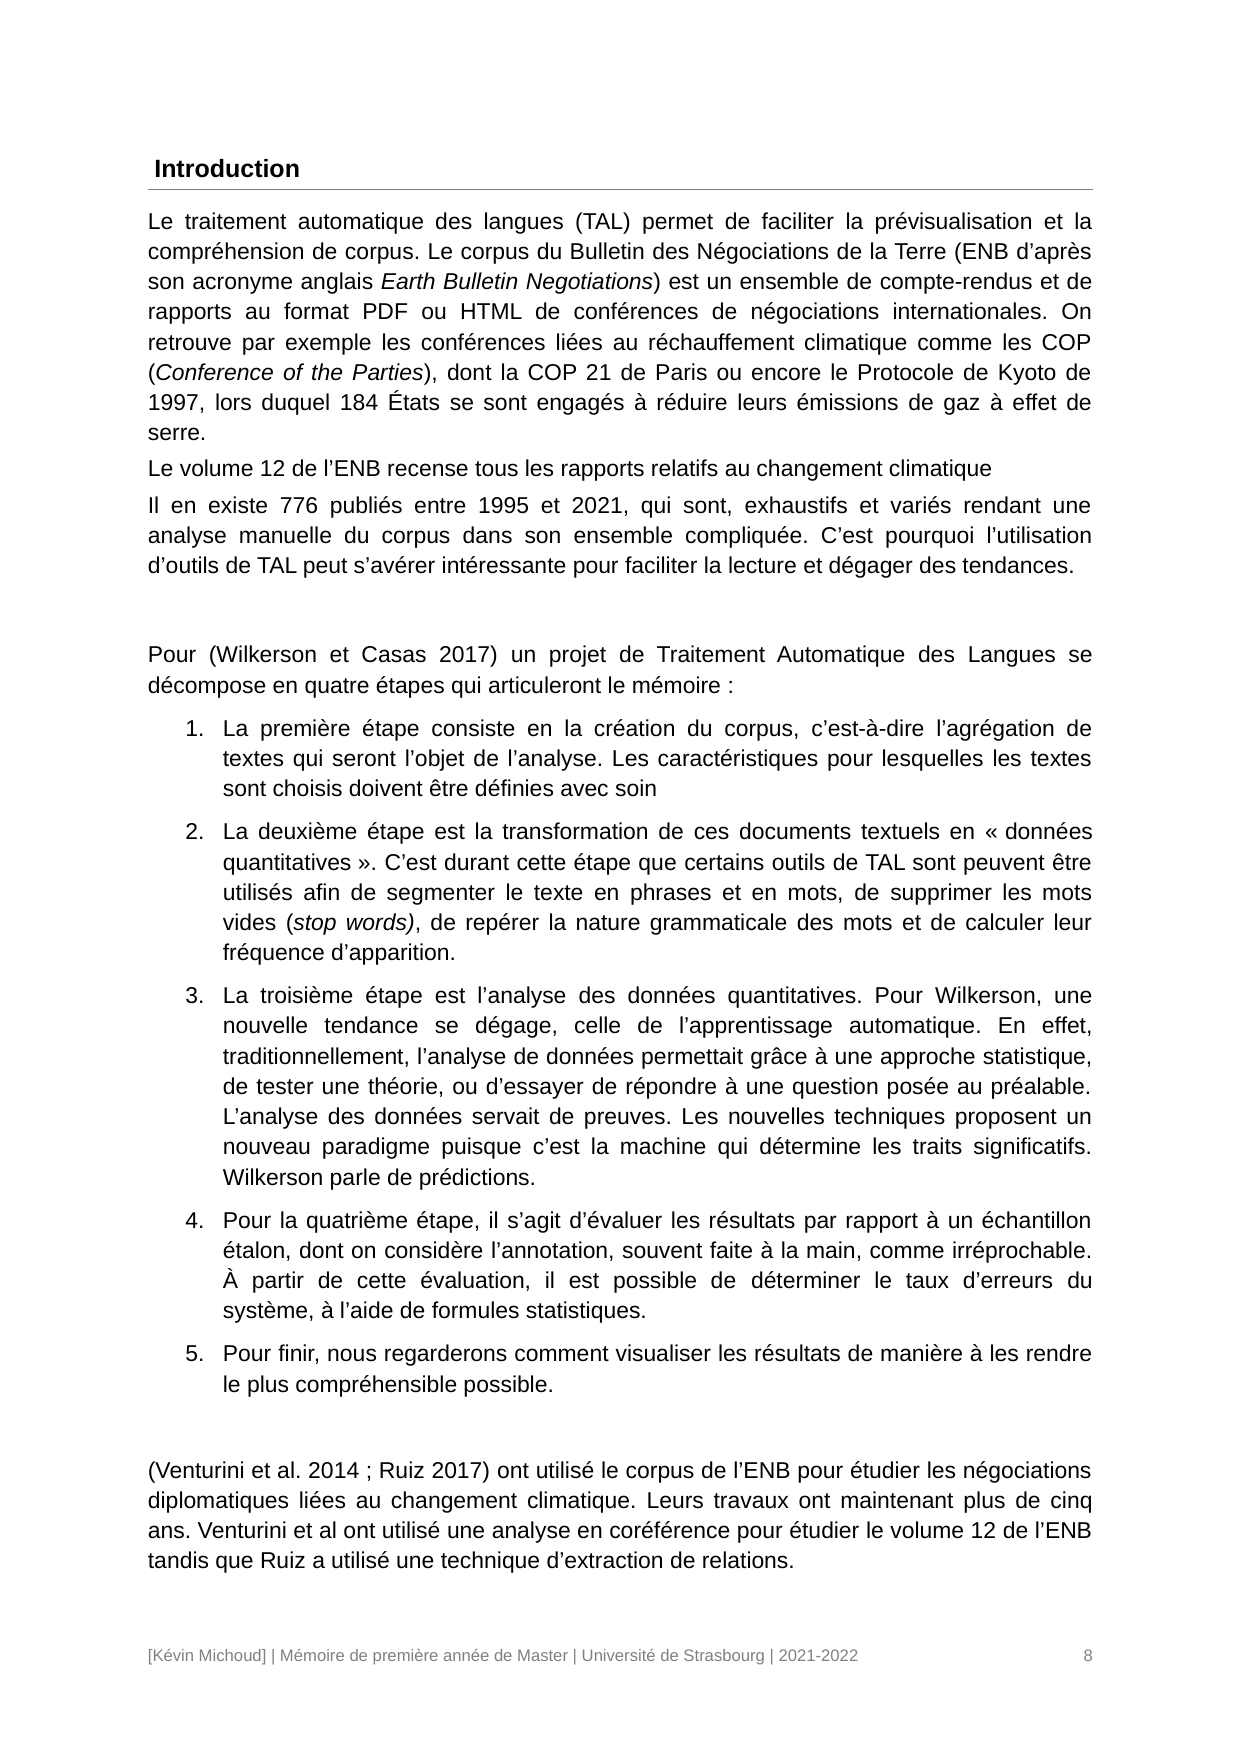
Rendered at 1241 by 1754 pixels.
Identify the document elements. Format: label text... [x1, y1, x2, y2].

text (Venturini et al. 2014 ; Ruiz 2017) ont utilisé le corpus de l’ENB pour étudier les négociations diplomatiques liées au changement climatique. Leurs travaux ont maintenant plus de cinq ans. Venturini et al ont utilisé une analyse en coréférence pour étudier le volume 12 de l’ENB tandis que Ruiz a utilisé une technique d’extraction de relations. [148, 1457, 1093, 1574]
list Pour finir, nous regarderons comment visualiser les résultats de manière à les rendre le plus compréhensible possible. [185, 1340, 1093, 1397]
list La première étape consiste en la création du corpus, c’est-à-dire l’agrégation de textes qui seront l’objet de l’analyse. Les caractéristiques pour lesquelles les textes sont choisis doivent être définies avec soin [185, 715, 1093, 802]
list Pour la quatrième étape, il s’agit d’évaluer les résultats par rapport à un échantillon étalon, dont on considère l’annotation, souvent faite à la main, comme irréprochable. À partir de cette évaluation, il est possible de déterminer le taux d’erreurs du système, à l’aide de formules statistiques. [185, 1207, 1093, 1324]
list La deuxième étape est la transformation de ces documents textuels en « données quantitatives ». C’est durant cette étape que certains outils de TAL sont peuvent être utilisés afin de segmenter le texte en phrases et en mots, de supprimer les mots vides (stop words), de repérer la nature grammaticale des mots et de calculer leur fréquence d’apparition. [185, 818, 1093, 966]
text Le volume 12 de l’ENB recense tous les rapports relatifs au changement climatique [148, 455, 1093, 482]
subtitle Introduction [148, 148, 1093, 189]
text Pour (Wilkerson et Casas 2017) un projet de Traitement Automatique des Langues se décompose en quatre étapes qui articuleront le mémoire : [148, 641, 1093, 698]
list La troisième étape est l’analyse des données quantitatives. Pour Wilkerson, une nouvelle tendance se dégage, celle de l’apprentissage automatique. En effet, traditionnellement, l’analyse de données permettait grâce à une approche statistique, de tester une théorie, ou d’essayer de répondre à une question posée au préalable. L’analyse des données servait de preuves. Les nouvelles techniques proposent un nouveau paradigme puisque c’est la machine qui détermine les traits significatifs. Wilkerson parle de prédictions. [185, 982, 1093, 1190]
text Le traitement automatique des langues (TAL) permet de faciliter la prévisualisation et la compréhension de corpus. Le corpus du Bulletin des Négociations de la Terre (ENB d’après son acronyme anglais Earth Bulletin Negotiations) est un ensemble de compte-rendus et de rapports au format PDF ou HTML de conférences de négociations internationales. On retrouve par exemple les conférences liées au réchauffement climatique comme les COP (Conference of the Parties), dont la COP 21 de Paris ou encore le Protocole de Kyoto de 1997, lors duquel 184 États se sont engagés à réduire leurs émissions de gaz à effet de serre. [148, 208, 1093, 446]
text Il en existe 776 publiés entre 1995 et 2021, qui sont, exhaustifs et variés rendant une analyse manuelle du corpus dans son ensemble compliquée. C’est pourquoi l’utilisation d’outils de TAL peut s’avérer intéressante pour faciliter la lecture et dégager des tendances. [148, 492, 1093, 579]
